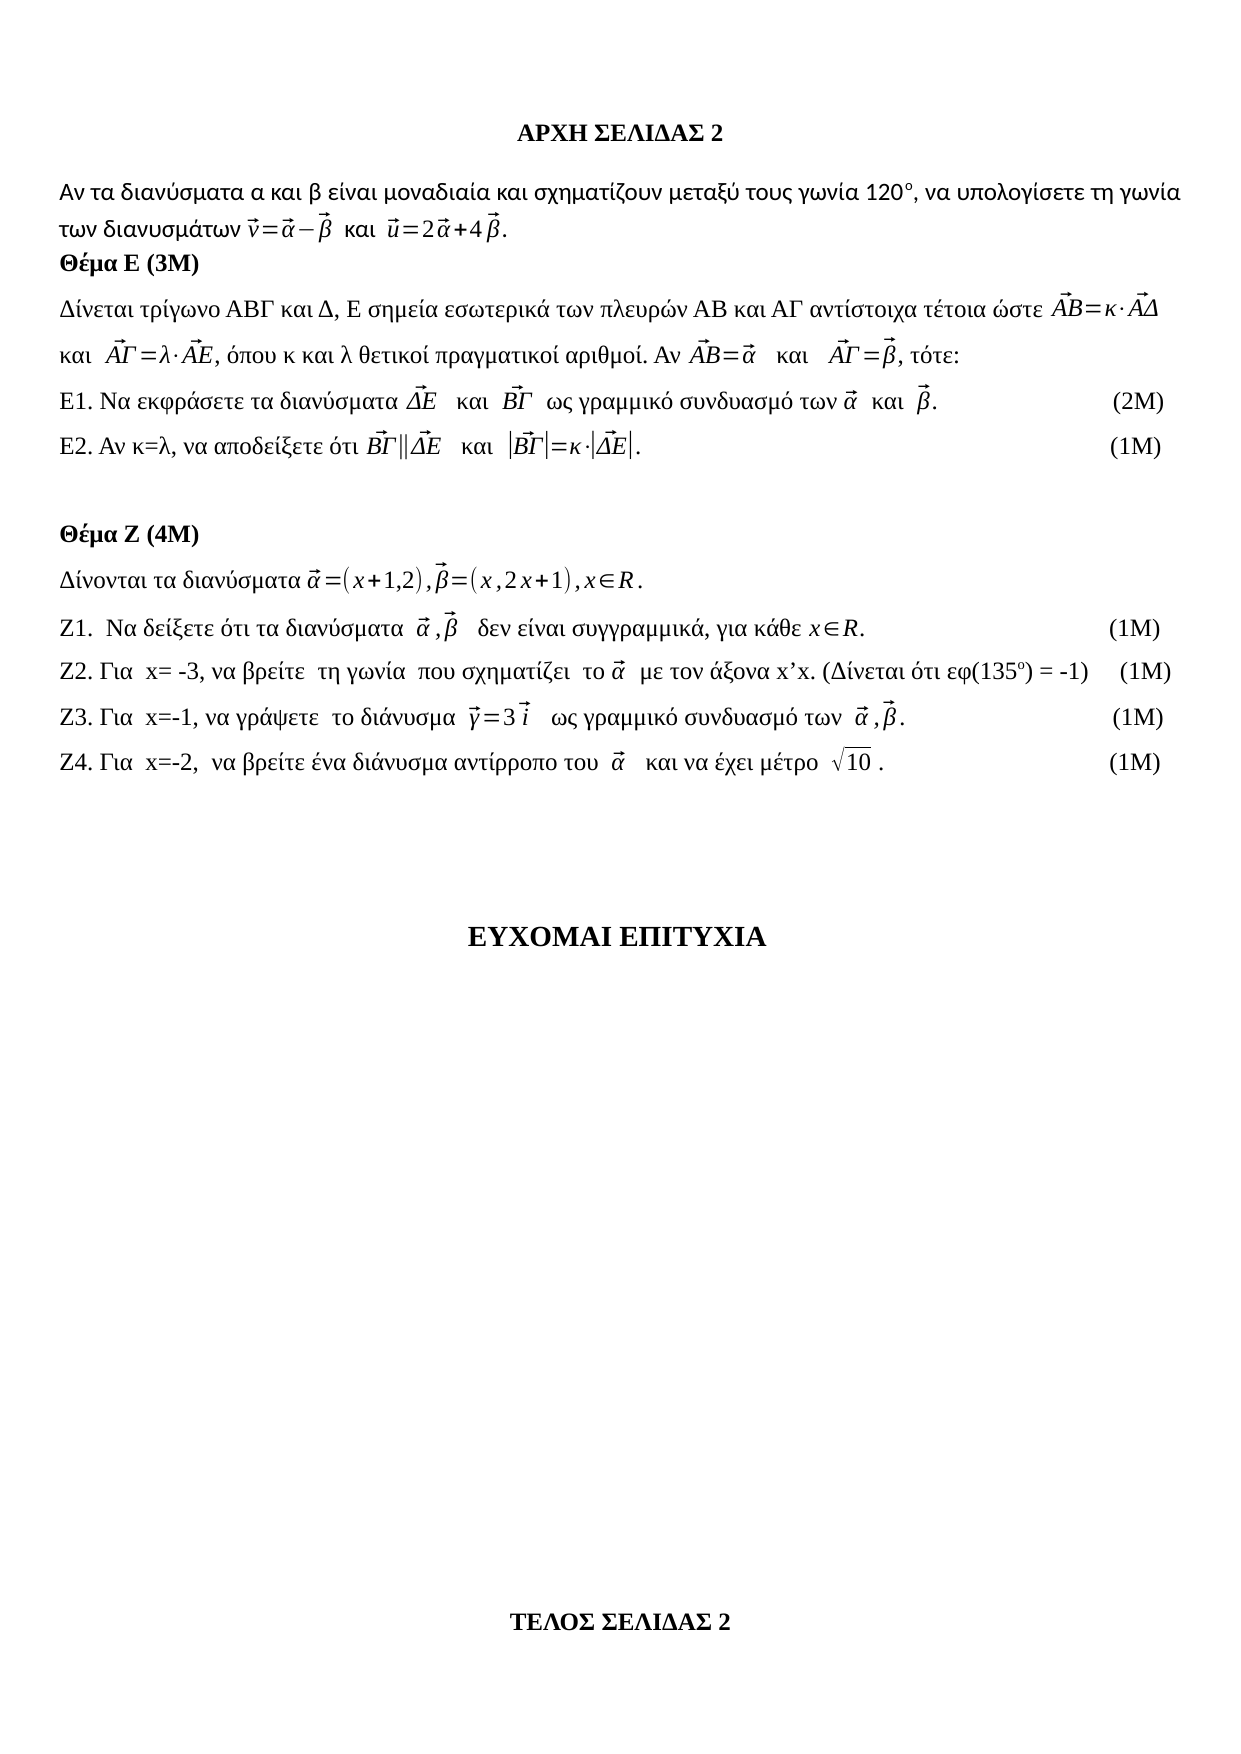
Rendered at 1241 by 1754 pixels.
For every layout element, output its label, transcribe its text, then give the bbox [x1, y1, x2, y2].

text και , όπου κ και λ θετικοί πραγματικοί αριθμοί. Αν και , τότε: [59, 337, 1175, 369]
text Θέμα Ε (3Μ) [59, 248, 1175, 277]
text Ε1. Να εκφράσετε τα διανύσματα και ως γραμμικό συνδυασμό των και . (2Μ) [59, 383, 1175, 415]
text Δίνεται τρίγωνο ΑΒΓ και Δ, Ε σημεία εσωτερικά των πλευρών ΑΒ και ΑΓ αντίστοιχα τέτοια ώστε [59, 292, 1175, 322]
text Αν τα διανύσματα α και β είναι μοναδιαία και σχηματίζουν μεταξύ τους γωνία 120ο, να υπολογίσετε τη γωνία των διανυσμάτων και . [59, 176, 1181, 244]
text Δίνονται τα διανύσματα [59, 562, 1175, 596]
text Ζ1. Να δείξετε ότι τα διανύσματα δεν είναι συγγραμμικά, για κάθε . (1M) [59, 610, 1175, 642]
text Ζ4. Για x=-2, να βρείτε ένα διάνυσμα αντίρροπο του και να έχει μέτρο . (1M) [59, 746, 1175, 776]
text Ε2. Αν κ=λ, να αποδείξετε ότι και . (1Μ) [59, 429, 1175, 461]
text Ζ2. Για x= -3, να βρείτε τη γωνία που σχηματίζει το με τον άξονα x’x. (Δίνεται ότι εφ(135ο) = -1) (1Μ) [59, 656, 1175, 685]
text Ζ3. Για x=-1, να γράψετε το διάνυσμα ως γραμμικό συνδυασμό των (1Μ) [59, 699, 1175, 731]
text Θέμα Ζ (4Μ) [59, 519, 1175, 547]
text ΕΥΧΟΜΑΙ ΕΠΙΤΥΧΙΑ [59, 919, 1175, 953]
